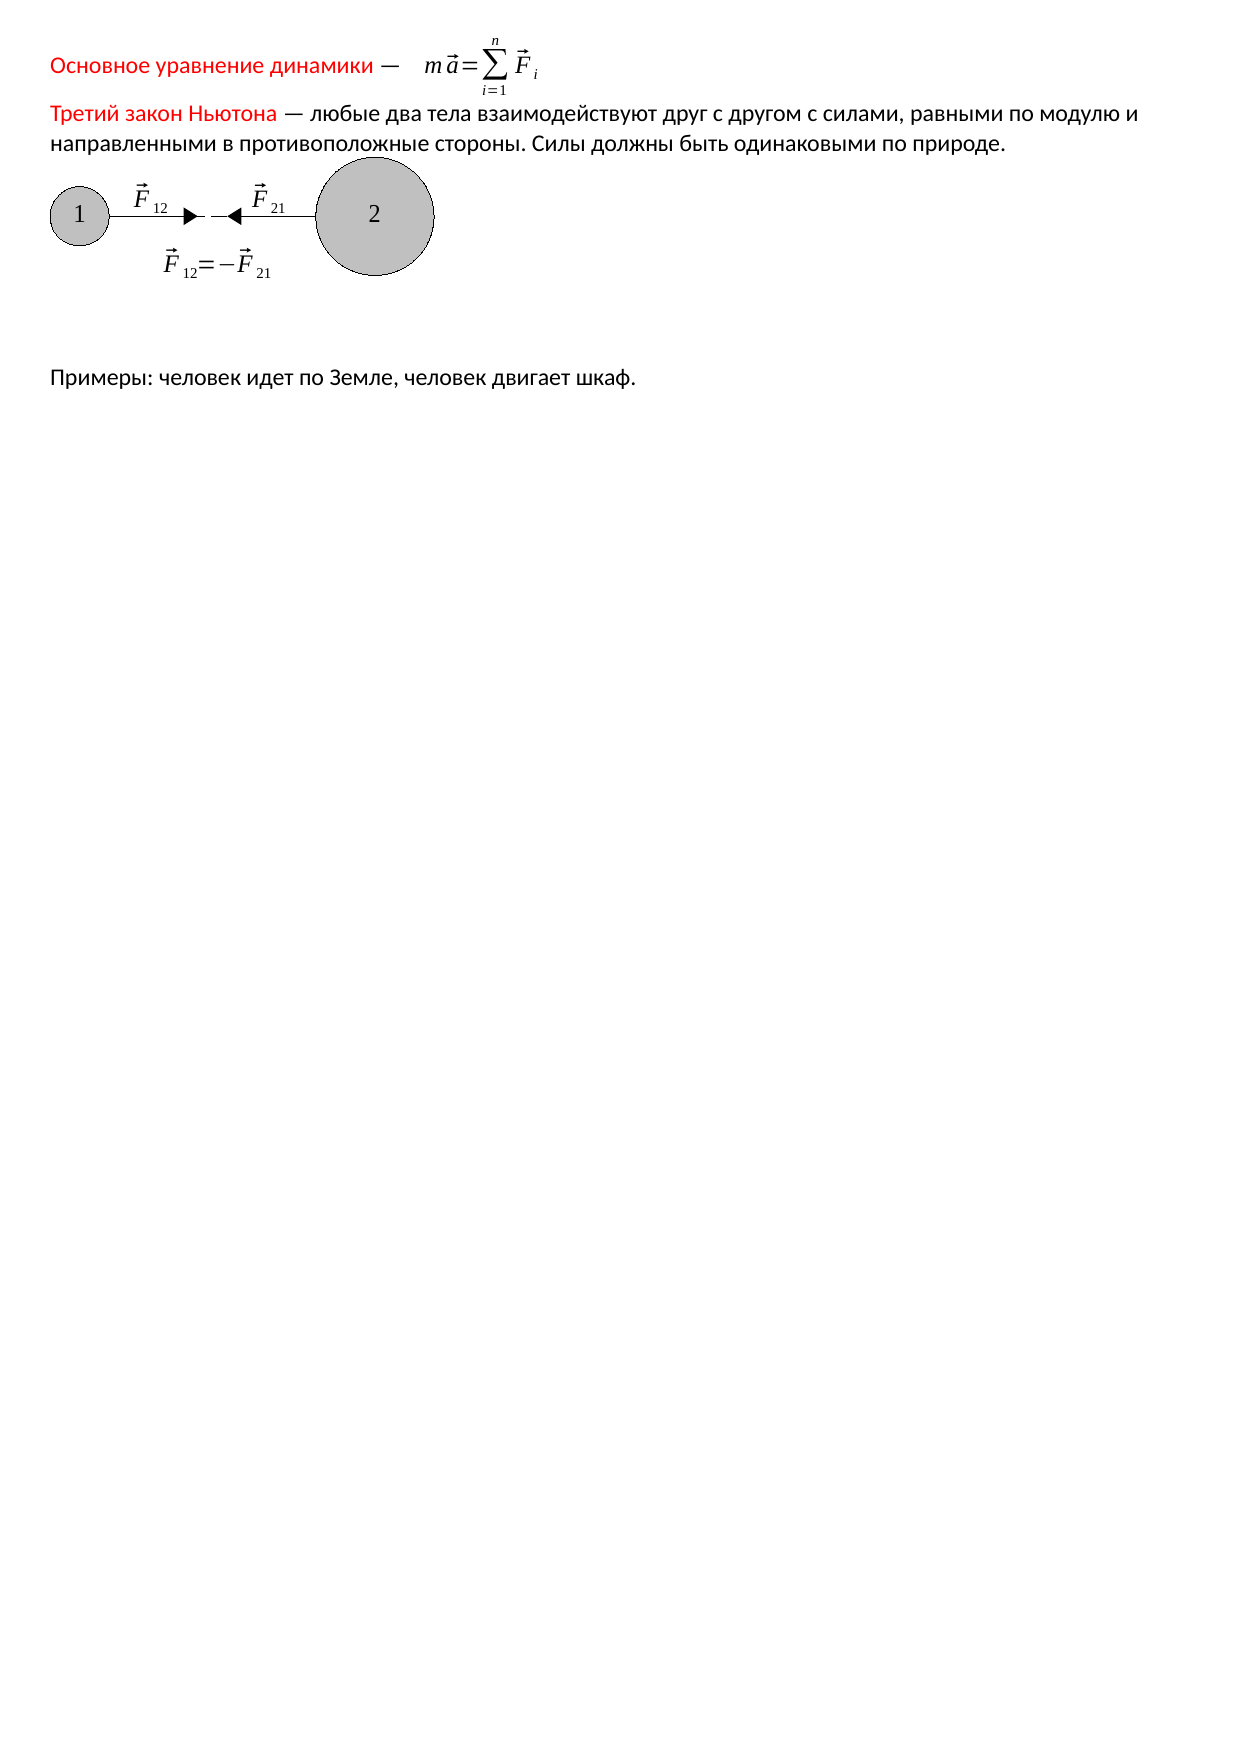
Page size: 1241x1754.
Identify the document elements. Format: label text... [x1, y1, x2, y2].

text Третий закон Ньютона — любые два тела взаимодействуют друг с другом с силами, равными по модулю и направленными в противоположные стороны. Силы должны быть одинаковыми по природе. [50, 98, 1194, 157]
text Основное уравнение динамики — [50, 31, 1194, 98]
text Примеры: человек идет по Земле, человек двигает шкаф. [50, 362, 1194, 391]
